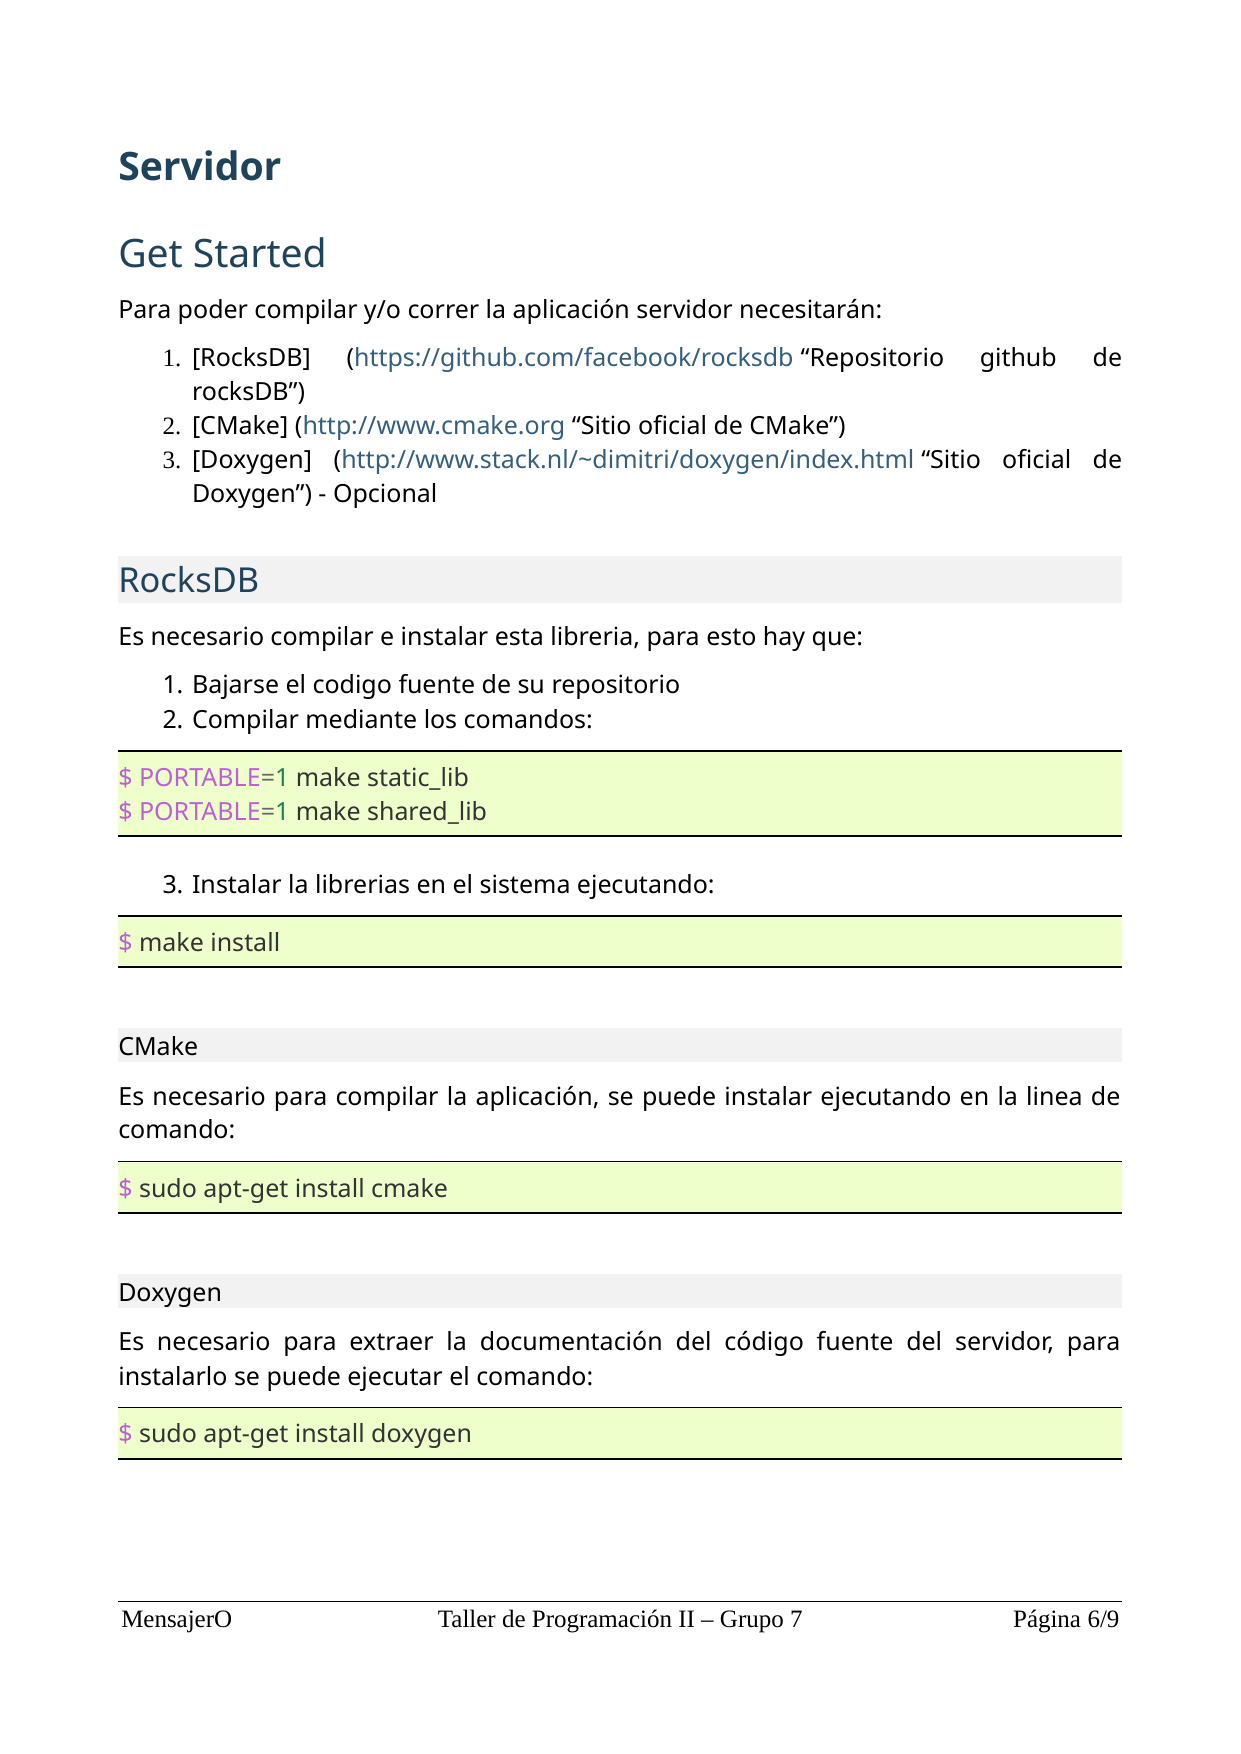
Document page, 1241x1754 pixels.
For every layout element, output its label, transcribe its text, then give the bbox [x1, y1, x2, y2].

text Para poder compilar y/o correr la aplicación servidor necesitarán: [118, 291, 1122, 325]
subtitle Servidor [118, 139, 1122, 192]
list Compilar mediante los comandos: [162, 701, 1122, 735]
list [Doxygen] (http://www.stack.nl/~dimitri/doxygen/index.html “Sitio oficial de Doxygen”) - Opcional [162, 442, 1122, 510]
text $ sudo apt-get install doxygen [118, 1408, 1122, 1458]
text $ make install [118, 917, 1122, 966]
subtitle Doxygen [118, 1274, 1122, 1308]
text Es necesario para compilar la aplicación, se puede instalar ejecutando en la linea de comando: [118, 1078, 1122, 1146]
text $ PORTABLE=1 make shared_lib [118, 784, 1122, 835]
list Instalar la librerias en el sistema ejecutando: [162, 866, 1122, 900]
text Es necesario compilar e instalar esta libreria, para esto hay que: [118, 618, 1122, 653]
subtitle RocksDB [118, 556, 1122, 603]
list [RocksDB] (https://github.com/facebook/rocksdb “Repositorio github de rocksDB”) [162, 340, 1122, 408]
text $ sudo apt-get install cmake [118, 1162, 1122, 1212]
list Bajarse el codigo fuente de su repositorio [162, 667, 1122, 701]
text Es necesario para extraer la documentación del código fuente del servidor, para instalarlo se puede ejecutar el comando: [118, 1324, 1122, 1392]
list [CMake] (http://www.cmake.org “Sitio oficial de CMake”) [162, 408, 1122, 442]
subtitle Get Started [118, 226, 1122, 279]
subtitle CMake [118, 1028, 1122, 1062]
text $ PORTABLE=1 make static_lib [118, 752, 1122, 784]
